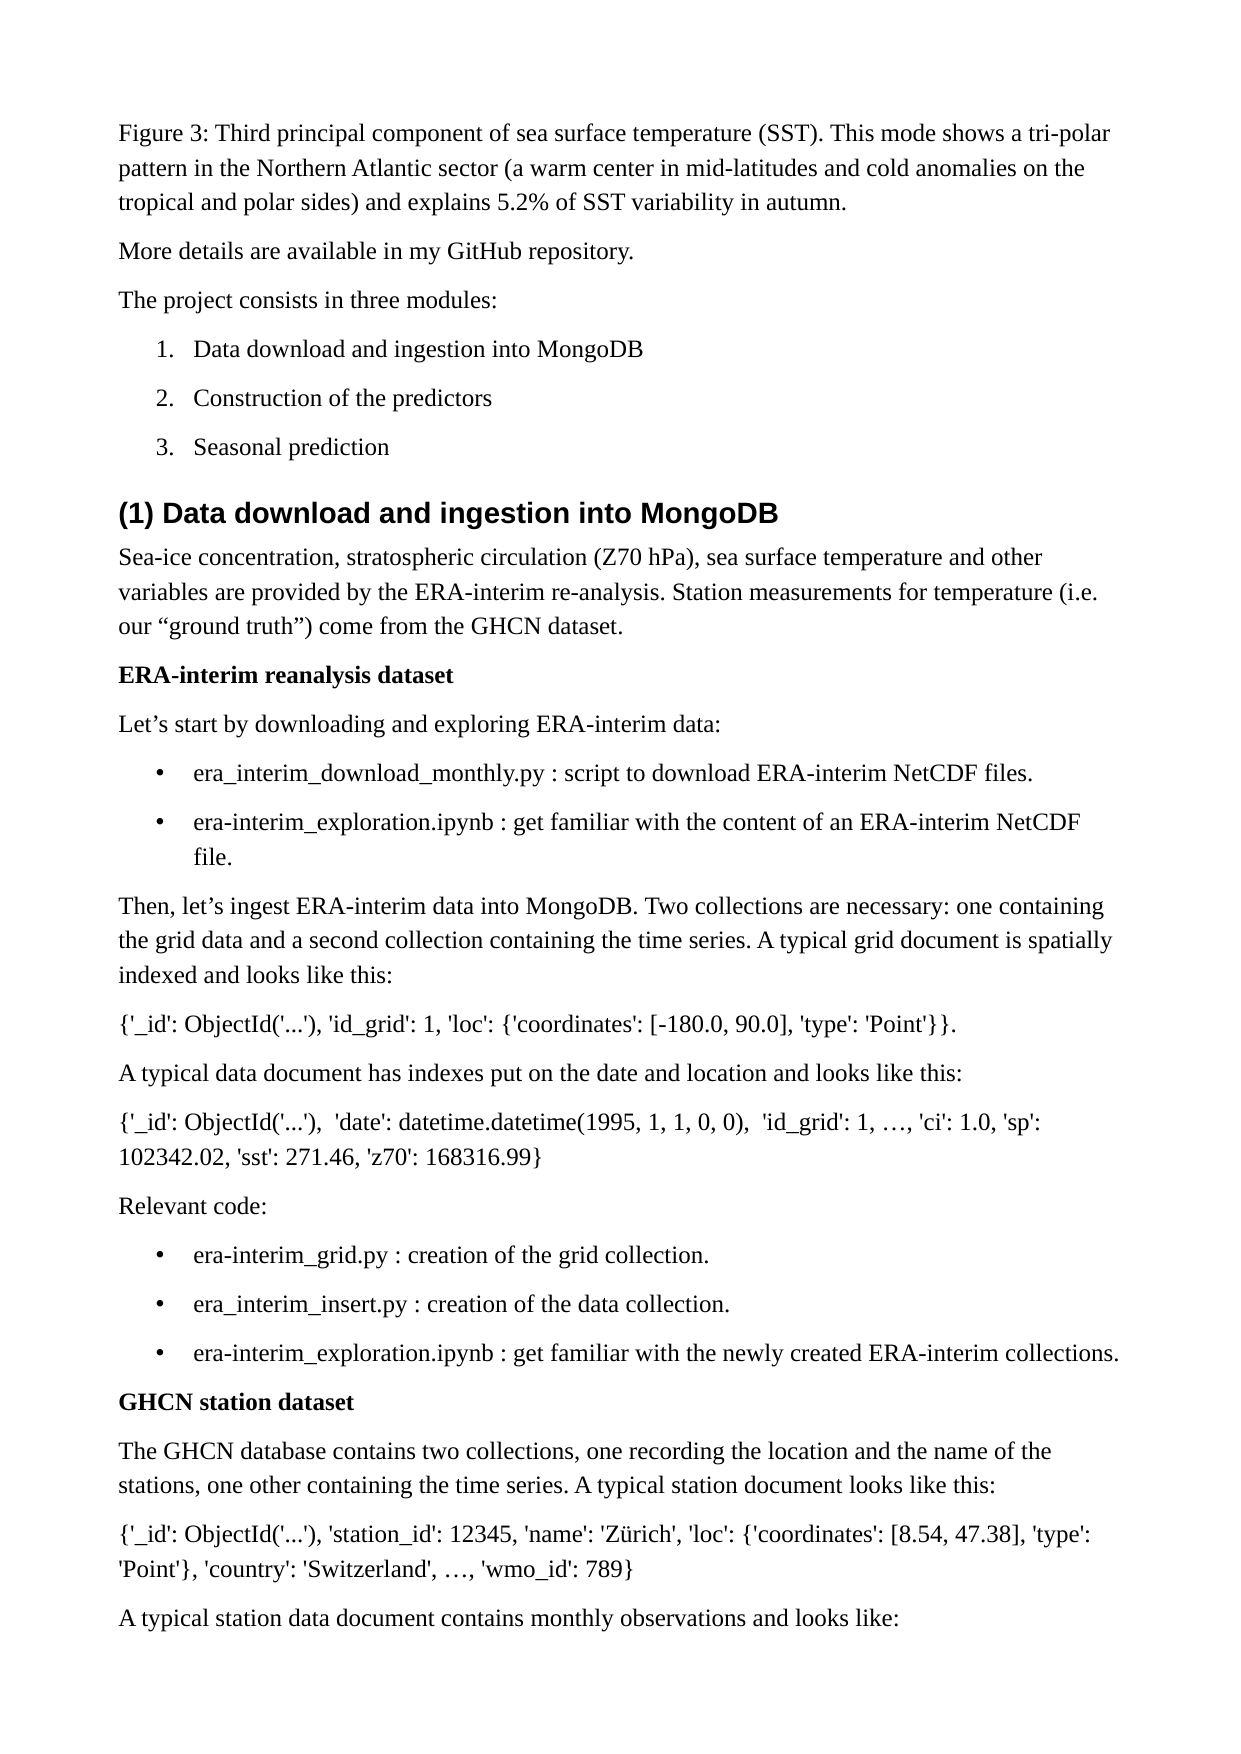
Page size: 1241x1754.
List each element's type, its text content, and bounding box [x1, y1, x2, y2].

text The GHCN database contains two collections, one recording the location and the name of the stations, one other containing the time series. A typical station document looks like this: [118, 1436, 1122, 1499]
text Then, let’s ingest ERA-interim data into MongoDB. Two collections are necessary: one containing the grid data and a second collection containing the time series. A typical grid document is spatially indexed and looks like this: [118, 891, 1122, 989]
text Figure 3: Third principal component of sea surface temperature (SST). This mode shows a tri-polar pattern in the Northern Atlantic sector (a warm center in mid-latitudes and cold anomalies on the tropical and polar sides) and explains 5.2% of SST variability in autumn. [118, 118, 1122, 216]
text Let’s start by downloading and exploring ERA-interim data: [118, 709, 1122, 738]
list era_interim_download_monthly.py : script to download ERA-interim NetCDF files. [156, 758, 1122, 787]
text A typical station data document contains monthly observations and looks like: [118, 1603, 1122, 1632]
text More details are available in my GitHub repository. [118, 236, 1122, 265]
text GHCN station dataset [118, 1387, 1122, 1416]
list era_interim_insert.py : creation of the data collection. [156, 1289, 1122, 1318]
list Seasonal prediction [156, 432, 1122, 461]
text {'_id': ObjectId('...'), 'date': datetime.datetime(1995, 1, 1, 0, 0), 'id_grid': 1, …, 'ci': 1.0, 'sp': 102342.02, 'sst': 271.46, 'z70': 168316.99} [118, 1107, 1122, 1170]
text Relevant code: [118, 1191, 1122, 1219]
text {'_id': ObjectId('...'), 'station_id': 12345, 'name': 'Zürich', 'loc': {'coordinates': [8.54, 47.38], 'type': 'Point'}, 'country': 'Switzerland', …, 'wmo_id': 789} [118, 1519, 1122, 1583]
text {'_id': ObjectId('...'), 'id_grid': 1, 'loc': {'coordinates': [-180.0, 90.0], 'type': 'Point'}}. [118, 1009, 1122, 1038]
text Sea-ice concentration, stratospheric circulation (Z70 hPa), sea surface temperature and other variables are provided by the ERA-interim re-analysis. Station measurements for temperature (i.e. our “ground truth”) come from the GHCN dataset. [118, 542, 1122, 640]
text ERA-interim reanalysis dataset [118, 660, 1122, 689]
list Construction of the predictors [156, 383, 1122, 412]
subtitle (1) Data download and ingestion into MongoDB [118, 496, 1122, 530]
list era-interim_exploration.ipynb : get familiar with the content of an ERA-interim NetCDF file. [156, 807, 1122, 871]
text The project consists in three modules: [118, 285, 1122, 314]
list era-interim_exploration.ipynb : get familiar with the newly created ERA-interim collections. [156, 1338, 1122, 1367]
text A typical data document has indexes put on the date and location and looks like this: [118, 1058, 1122, 1087]
list Data download and ingestion into MongoDB [156, 334, 1122, 363]
list era-interim_grid.py : creation of the grid collection. [156, 1240, 1122, 1268]
